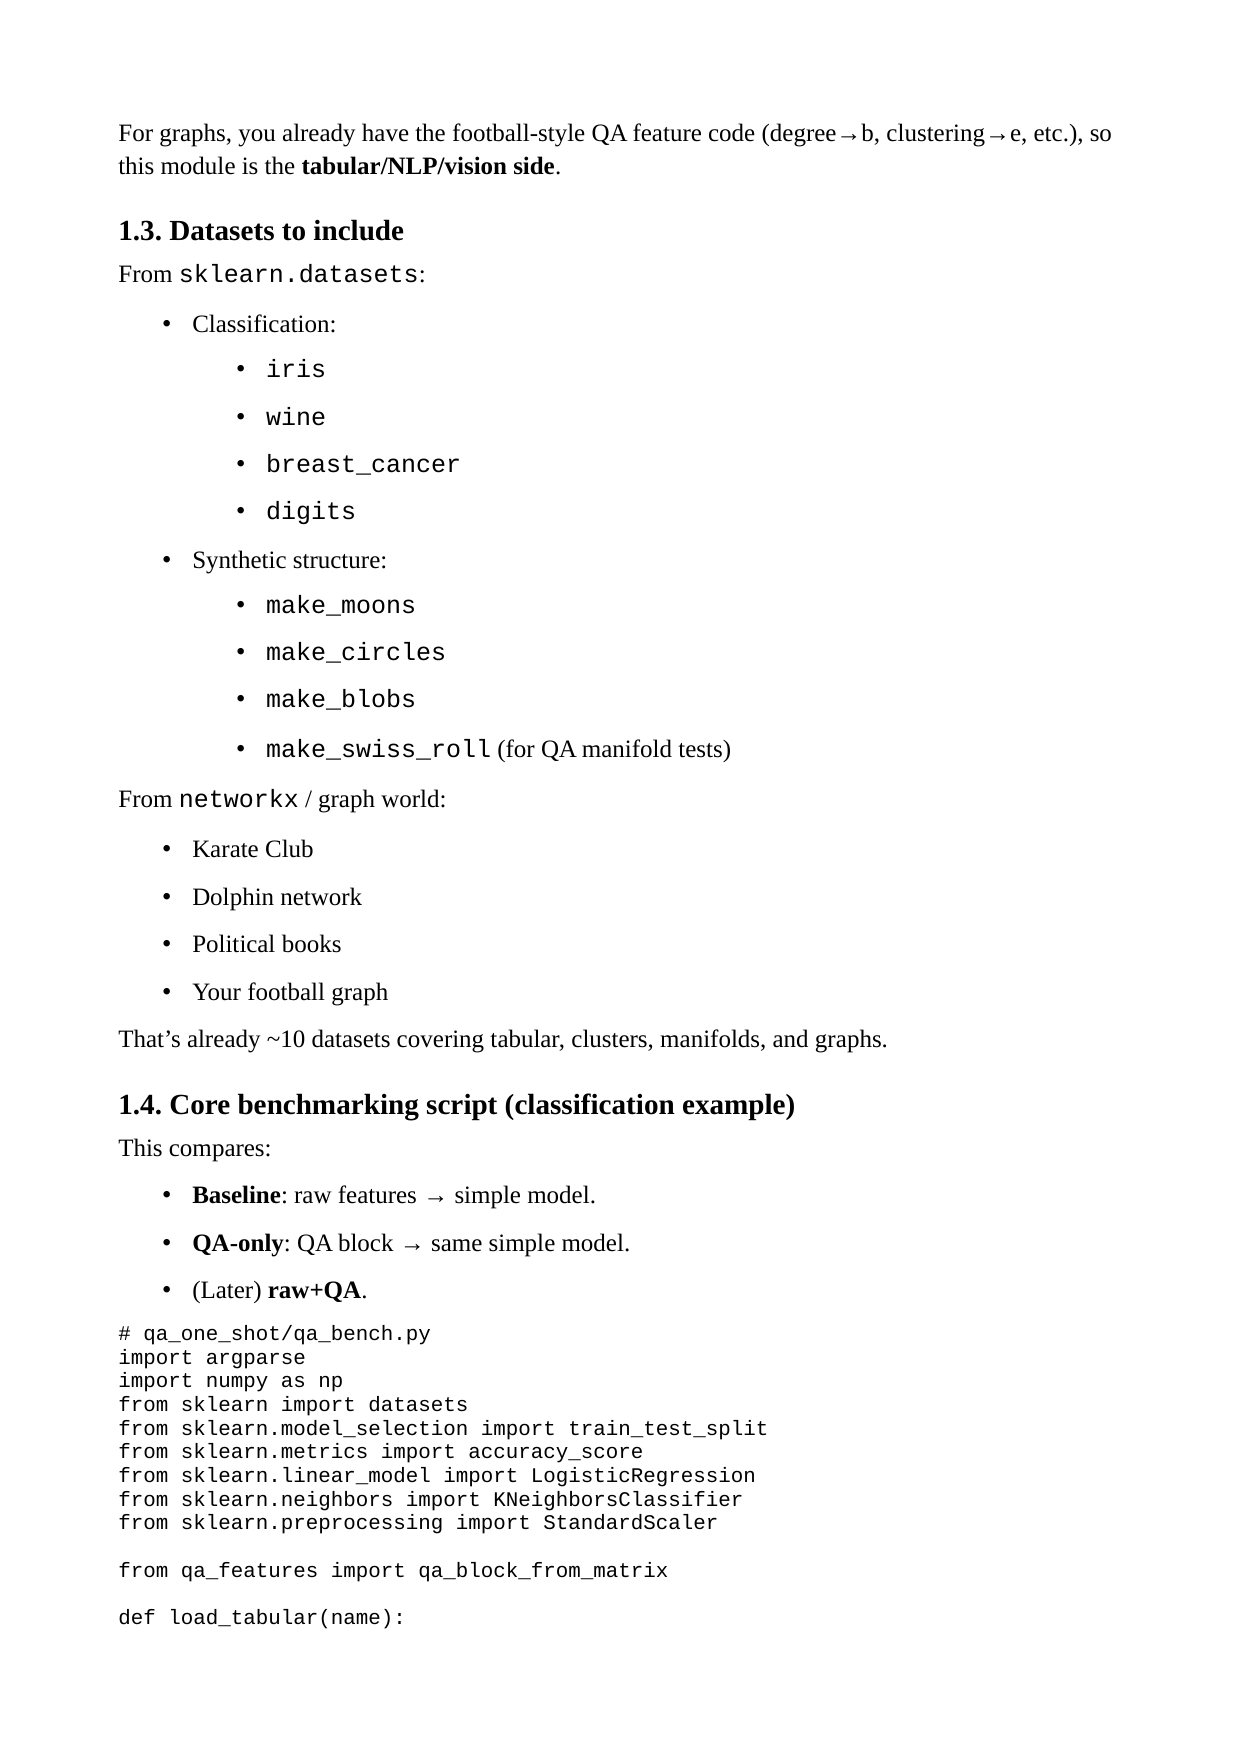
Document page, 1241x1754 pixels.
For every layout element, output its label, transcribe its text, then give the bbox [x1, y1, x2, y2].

text from sklearn.linear_model import LogisticRegression [118, 1465, 1122, 1489]
list make_blobs [236, 687, 1122, 715]
list Your football graph [162, 977, 1122, 1006]
list (Later) raw+QA. [162, 1276, 1122, 1304]
text import argparse [118, 1347, 1122, 1371]
list Baseline: raw features → simple model. [162, 1180, 1122, 1209]
list Classification: [162, 309, 1122, 338]
text From networkx / graph world: [118, 784, 1122, 815]
text import numpy as np [118, 1371, 1122, 1394]
text def load_tabular(name): [118, 1607, 1122, 1631]
text # qa_one_shot/qa_bench.py [118, 1323, 1122, 1347]
list QA-only: QA block → same simple model. [162, 1228, 1122, 1257]
list breast_cancer [236, 451, 1122, 479]
list Synthetic structure: [162, 545, 1122, 574]
text From sklearn.datasets: [118, 259, 1122, 290]
text For graphs, you already have the football-style QA feature code (degree→b, clustering→e, etc.), so this module is the tabular/NLP/vision side. [118, 118, 1122, 180]
text This compares: [118, 1133, 1122, 1162]
list Dolphin network [162, 882, 1122, 911]
list make_circles [236, 640, 1122, 668]
text from sklearn.neighbors import KNeighborsClassifier [118, 1489, 1122, 1512]
subtitle 1.3. Datasets to include [118, 213, 1122, 247]
subtitle 1.4. Core benchmarking script (classification example) [118, 1087, 1122, 1120]
list iris [236, 357, 1122, 385]
text from sklearn.metrics import accuracy_score [118, 1441, 1122, 1465]
list Political books [162, 929, 1122, 958]
list Karate Club [162, 834, 1122, 863]
text from sklearn.model_selection import train_test_split [118, 1418, 1122, 1441]
list make_moons [236, 593, 1122, 621]
list wine [236, 404, 1122, 432]
text from sklearn.preprocessing import StandardScaler [118, 1512, 1122, 1536]
list make_swiss_roll (for QA manifold tests) [236, 734, 1122, 765]
text from qa_features import qa_block_from_matrix [118, 1560, 1122, 1583]
list digits [236, 498, 1122, 527]
text That’s already ~10 datasets covering tabular, clusters, manifolds, and graphs. [118, 1024, 1122, 1053]
text from sklearn import datasets [118, 1394, 1122, 1418]
